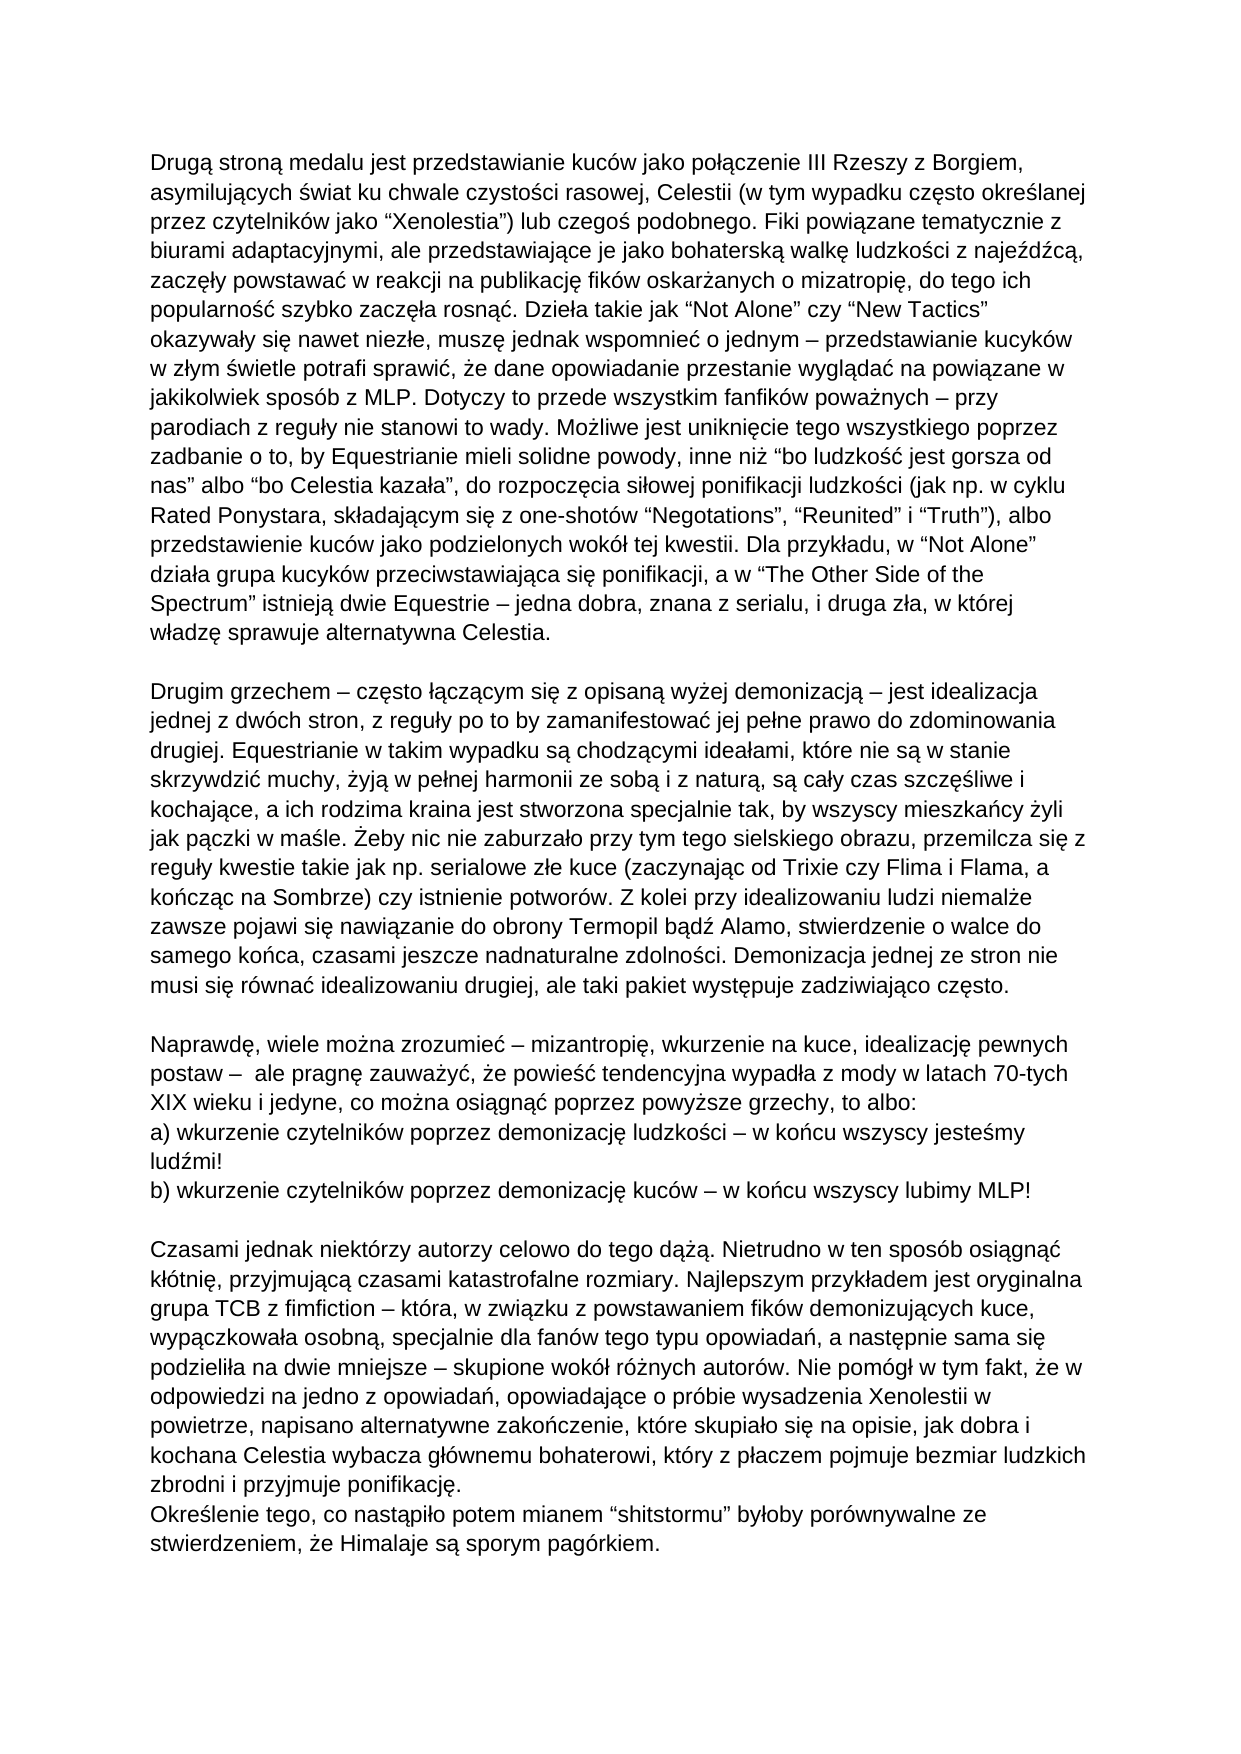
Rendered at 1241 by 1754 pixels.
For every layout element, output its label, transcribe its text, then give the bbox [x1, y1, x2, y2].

text b) wkurzenie czytelników poprzez demonizację kuców – w końcu wszyscy lubimy MLP! [150, 1178, 1091, 1204]
text Naprawdę, wiele można zrozumieć – mizantropię, wkurzenie na kuce, idealizację pewnych postaw – ale pragnę zauważyć, że powieść tendencyjna wypadła z mody w latach 70-tych XIX wieku i jedyne, co można osiągnąć poprzez powyższe grzechy, to albo: [150, 1031, 1091, 1116]
text a) wkurzenie czytelników poprzez demonizację ludzkości – w końcu wszyscy jesteśmy ludźmi! [150, 1119, 1091, 1174]
text Drugim grzechem – często łączącym się z opisaną wyżej demonizacją – jest idealizacja jednej z dwóch stron, z reguły po to by zamanifestować jej pełne prawo do zdominowania drugiej. Equestrianie w takim wypadku są chodzącymi ideałami, które nie są w stanie skrzywdzić muchy, żyją w pełnej harmonii ze sobą i z naturą, są cały czas szczęśliwe i kochające, a ich rodzima kraina jest stworzona specjalnie tak, by wszyscy mieszkańcy żyli jak pączki w maśle. Żeby nic nie zaburzało przy tym tego sielskiego obrazu, przemilcza się z reguły kwestie takie jak np. serialowe złe kuce (zaczynając od Trixie czy Flima i Flama, a kończąc na Sombrze) czy istnienie potworów. Z kolei przy idealizowaniu ludzi niemalże zawsze pojawi się nawiązanie do obrony Termopil bądź Alamo, stwierdzenie o walce do samego końca, czasami jeszcze nadnaturalne zdolności. Demonizacja jednej ze stron nie musi się równać idealizowaniu drugiej, ale taki pakiet występuje zadziwiająco często. [150, 679, 1091, 998]
text Drugą stroną medalu jest przedstawianie kuców jako połączenie III Rzeszy z Borgiem, asymilujących świat ku chwale czystości rasowej, Celestii (w tym wypadku często określanej przez czytelników jako “Xenolestia”) lub czegoś podobnego. Fiki powiązane tematycznie z biurami adaptacyjnymi, ale przedstawiające je jako bohaterską walkę ludzkości z najeźdźcą, zaczęły powstawać w reakcji na publikację fików oskarżanych o mizatropię, do tego ich popularność szybko zaczęła rosnąć. Dzieła takie jak “Not Alone” czy “New Tactics” okazywały się nawet niezłe, muszę jednak wspomnieć o jednym – przedstawianie kucyków w złym świetle potrafi sprawić, że dane opowiadanie przestanie wyglądać na powiązane w jakikolwiek sposób z MLP. Dotyczy to przede wszystkim fanfików poważnych – przy parodiach z reguły nie stanowi to wady. Możliwe jest uniknięcie tego wszystkiego poprzez zadbanie o to, by Equestrianie mieli solidne powody, inne niż “bo ludzkość jest gorsza od nas” albo “bo Celestia kazała”, do rozpoczęcia siłowej ponifikacji ludzkości (jak np. w cyklu Rated Ponystara, składającym się z one-shotów “Negotations”, “Reunited” i “Truth”), albo przedstawienie kuców jako podzielonych wokół tej kwestii. Dla przykładu, w “Not Alone” działa grupa kucyków przeciwstawiająca się ponifikacji, a w “The Other Side of the Spectrum” istnieją dwie Equestrie – jedna dobra, znana z serialu, i druga zła, w której władzę sprawuje alternatywna Celestia. [150, 150, 1091, 646]
text Czasami jednak niektórzy autorzy celowo do tego dążą. Nietrudno w ten sposób osiągnąć kłótnię, przyjmującą czasami katastrofalne rozmiary. Najlepszym przykładem jest oryginalna grupa TCB z fimfiction – która, w związku z powstawaniem fików demonizujących kuce, wypączkowała osobną, specjalnie dla fanów tego typu opowiadań, a następnie sama się podzieliła na dwie mniejsze – skupione wokół różnych autorów. Nie pomógł w tym fakt, że w odpowiedzi na jedno z opowiadań, opowiadające o próbie wysadzenia Xenolestii w powietrze, napisano alternatywne zakończenie, które skupiało się na opisie, jak dobra i kochana Celestia wybacza głównemu bohaterowi, który z płaczem pojmuje bezmiar ludzkich zbrodni i przyjmuje ponifikację. [150, 1237, 1091, 1497]
text Określenie tego, co nastąpiło potem mianem “shitstormu” byłoby porównywalne ze stwierdzeniem, że Himalaje są sporym pagórkiem. [150, 1501, 1091, 1556]
